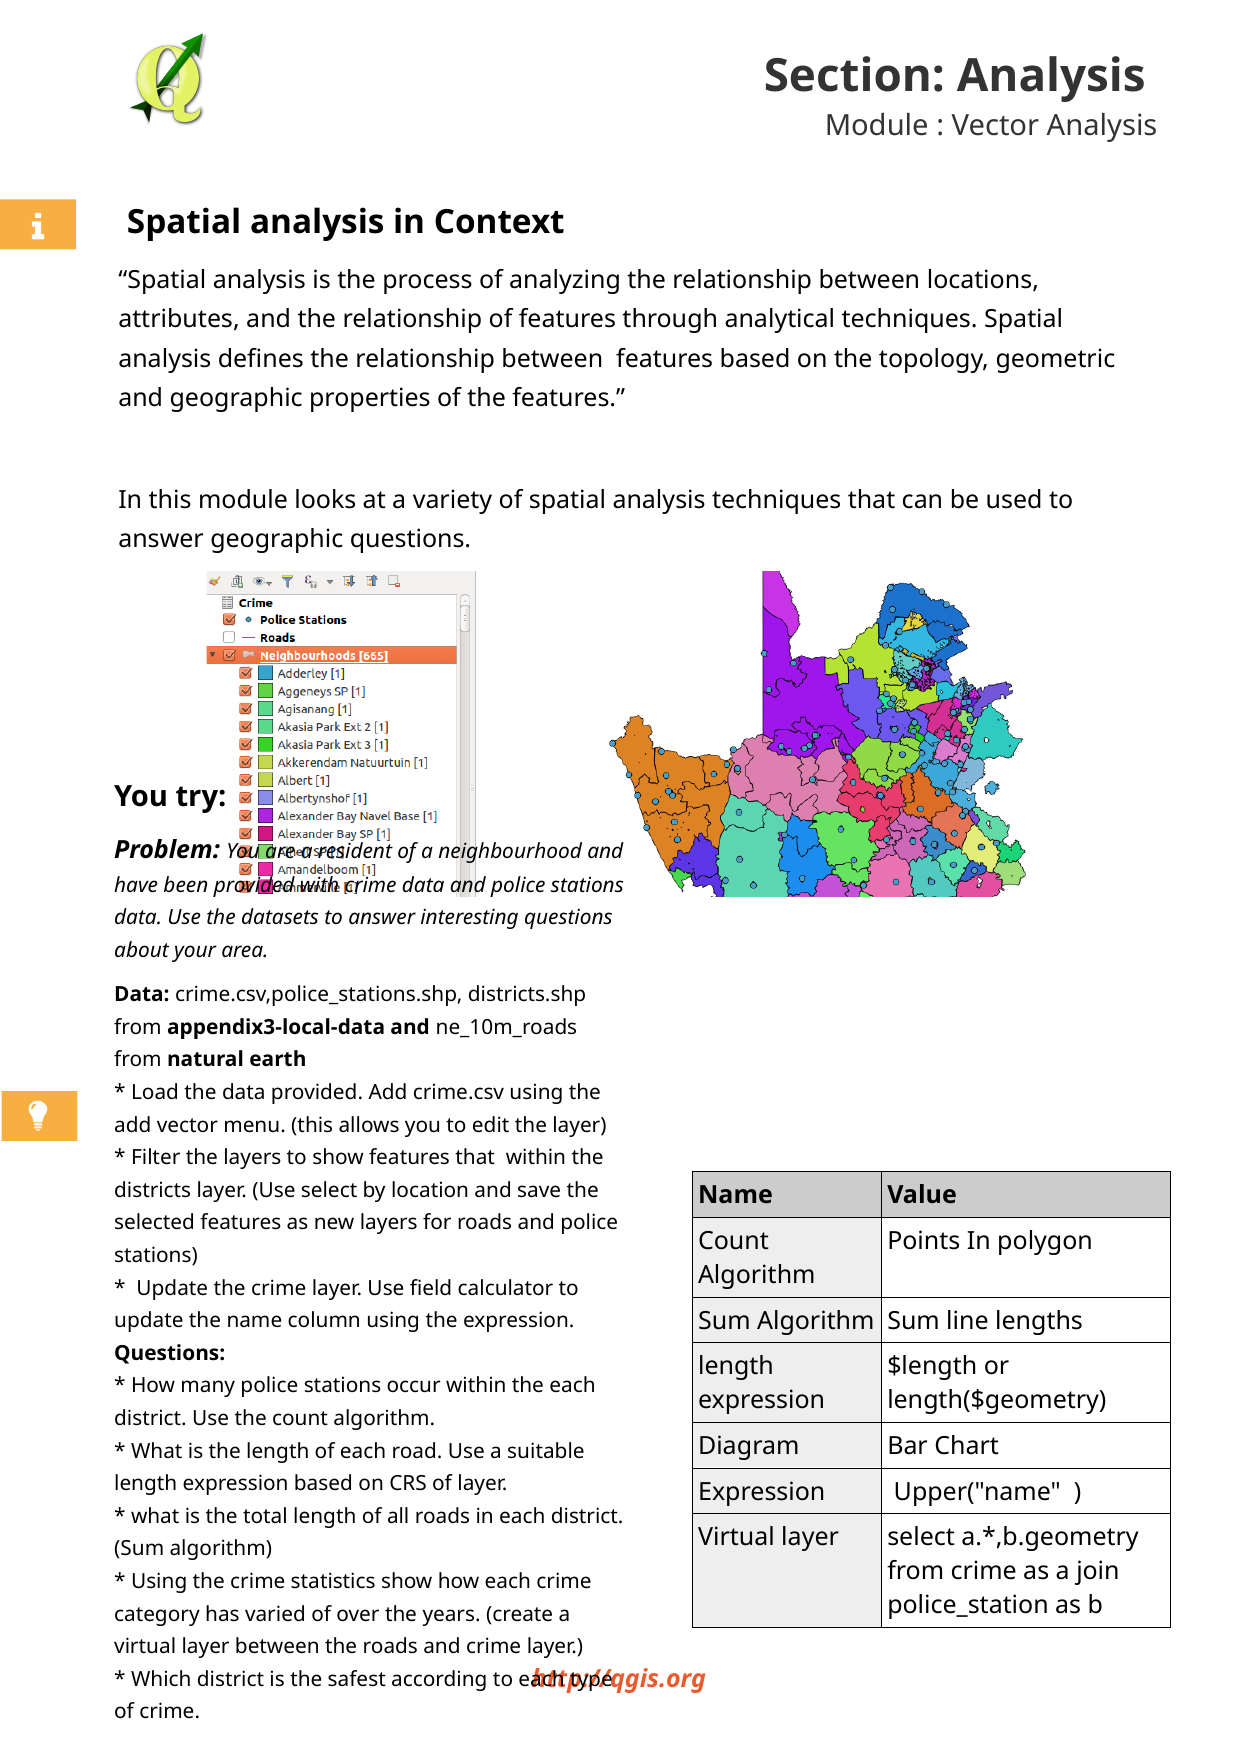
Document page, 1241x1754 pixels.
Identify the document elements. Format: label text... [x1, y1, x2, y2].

text In this module looks at a variety of spatial analysis techniques that can be used to answer geographic questions. [118, 481, 1122, 554]
table_cell Sum line lengths [882, 1298, 1170, 1342]
table_cell length expression [693, 1343, 881, 1422]
table_cell Upper("name" ) [882, 1469, 1170, 1513]
text “Spatial analysis is the process of analyzing the relationship between locations, attributes, and the relationship of features through analytical techniques. Spatial analysis defines the relationship between features based on the topology, geometric and geographic properties of the features.” [118, 262, 1122, 413]
table_cell Diagram [693, 1423, 881, 1467]
table_cell Sum Algorithm [693, 1298, 881, 1342]
picture [206, 571, 1034, 897]
table_cell Bar Chart [882, 1423, 1170, 1467]
table_cell Virtual layer [693, 1514, 881, 1627]
table_cell Count Algorithm [693, 1218, 881, 1297]
table_cell $length or length($geometry) [882, 1343, 1170, 1422]
table_header Name [693, 1172, 881, 1217]
subtitle Spatial analysis in Context [118, 198, 1122, 243]
table_cell Points In polygon [882, 1218, 1170, 1297]
table_cell Expression [693, 1469, 881, 1513]
picture [122, 31, 218, 127]
table_cell select a.*,b.geometry from crime as a join police_station as b [882, 1514, 1170, 1627]
table_header Value [882, 1172, 1170, 1217]
